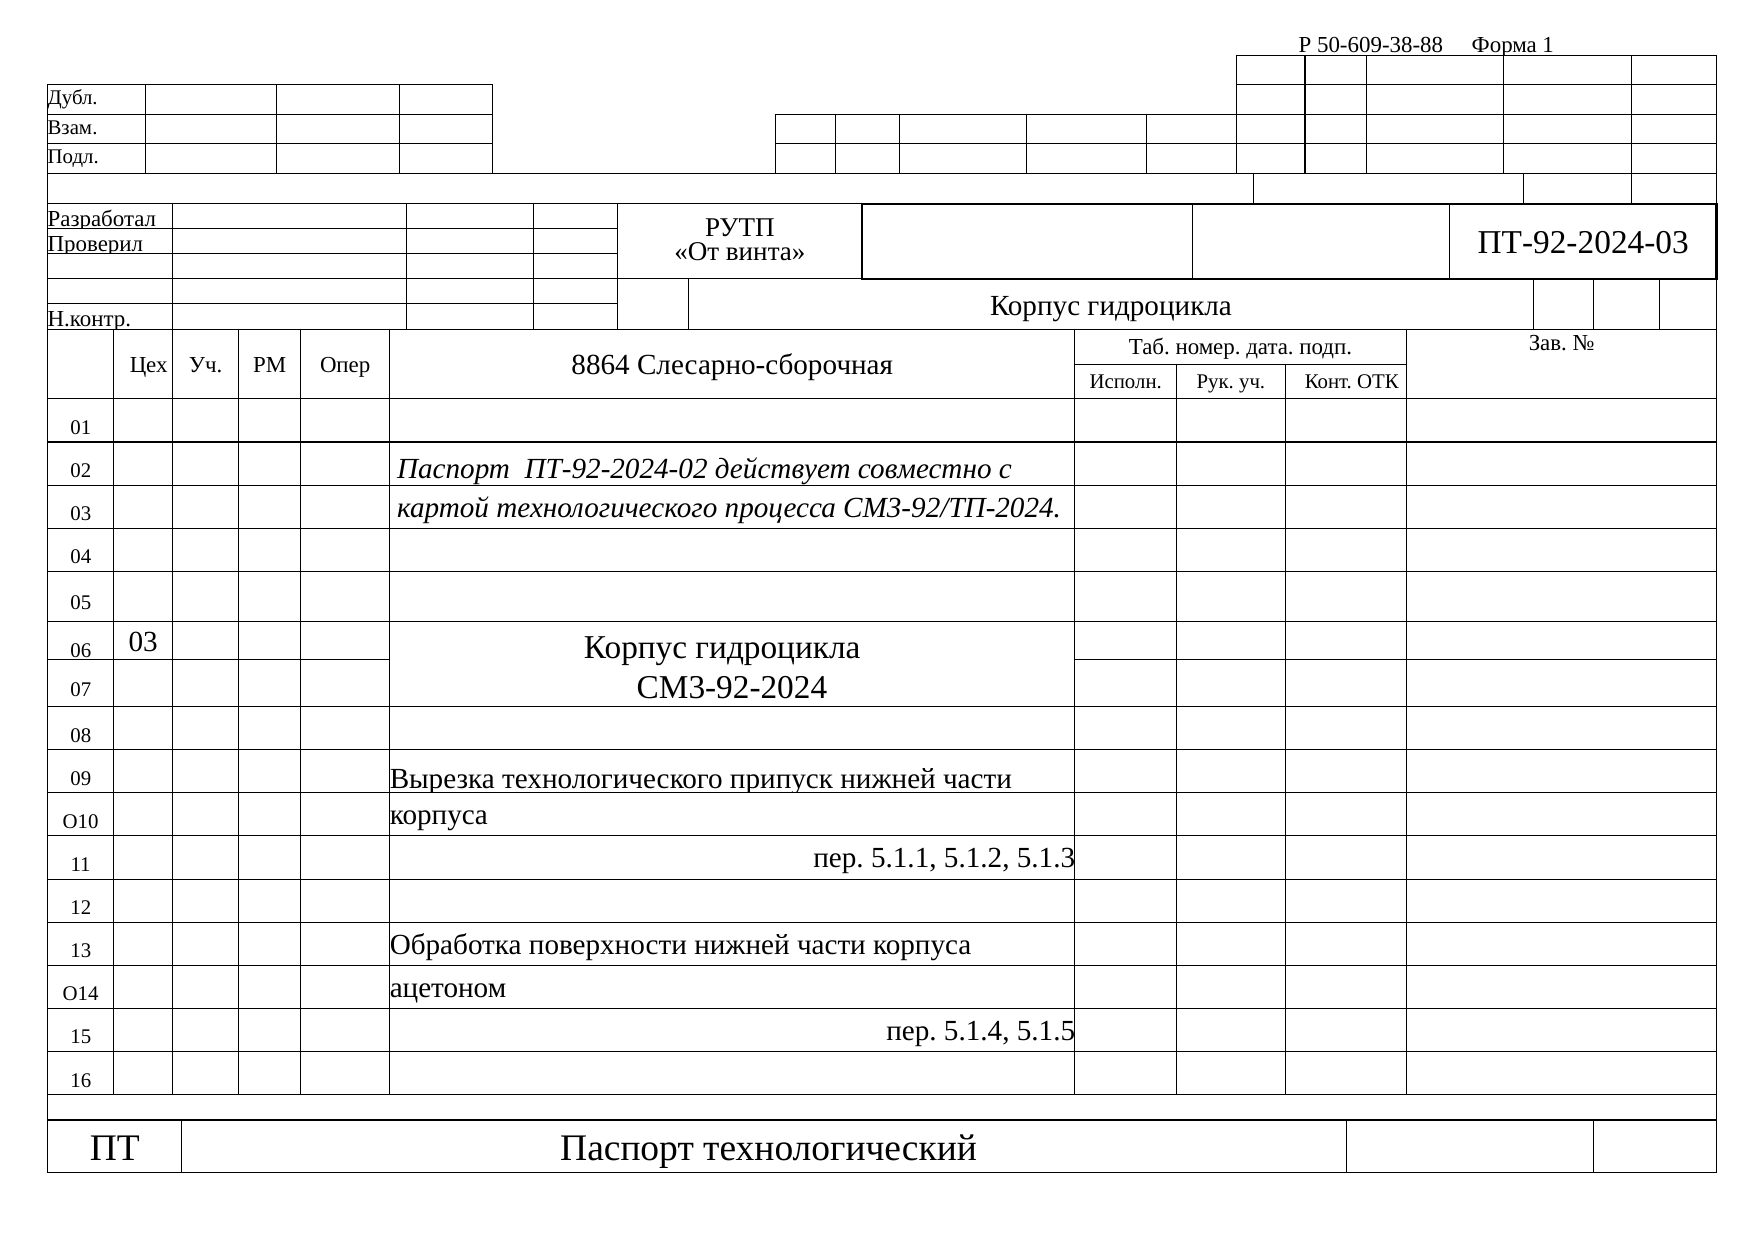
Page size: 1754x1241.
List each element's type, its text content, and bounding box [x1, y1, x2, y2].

table_cell [48, 254, 172, 278]
table_cell [1286, 1052, 1406, 1094]
table_cell [1237, 85, 1304, 114]
table_cell Вырезка технологического припуск нижней части [390, 750, 1074, 792]
table_cell [1177, 399, 1285, 441]
table_cell 12 [48, 880, 113, 922]
table_cell [1632, 115, 1716, 143]
table_cell [173, 622, 238, 659]
table_cell [114, 836, 172, 878]
table_cell [1534, 280, 1593, 328]
table_cell РМ [239, 330, 300, 398]
table_cell [390, 399, 1074, 441]
table_cell [114, 399, 172, 441]
table_cell [493, 84, 732, 114]
table_cell Разработал [48, 204, 172, 228]
table_cell ацетоном [390, 966, 1074, 1008]
table_cell [114, 443, 172, 484]
table_cell [114, 572, 172, 621]
table_cell [114, 529, 172, 571]
table_cell [239, 880, 300, 922]
table_cell [1632, 174, 1716, 203]
table_cell [1027, 144, 1146, 173]
table_cell Исполн. [1075, 365, 1176, 398]
table_cell [1286, 1009, 1406, 1051]
table_cell [239, 55, 277, 84]
table_cell 01 [48, 399, 113, 441]
table_cell [1075, 572, 1176, 621]
table_cell [1286, 836, 1406, 878]
table_cell [1407, 923, 1716, 965]
table_cell [173, 750, 238, 792]
table_cell 11 [48, 836, 113, 878]
table_cell [1660, 280, 1716, 328]
table_cell [301, 707, 389, 749]
table_cell [1286, 880, 1406, 922]
table_cell [493, 55, 534, 84]
table_cell [301, 793, 389, 835]
table_cell [239, 443, 300, 484]
table_cell [277, 115, 399, 143]
table_cell [239, 529, 300, 571]
table_cell 03 [48, 486, 113, 528]
table_cell [239, 966, 300, 1008]
table_cell О10 [48, 793, 113, 835]
table_cell [1075, 443, 1176, 484]
table_cell [301, 443, 389, 484]
table_cell Корпус гидроцикла СМ3-92-2024 [390, 622, 1074, 706]
table_cell [400, 115, 492, 143]
table_cell [277, 144, 399, 173]
table_cell [114, 1052, 172, 1094]
table_cell [277, 85, 399, 114]
table_cell [1026, 55, 1075, 84]
table_cell [776, 144, 835, 173]
table_cell [1075, 707, 1176, 749]
table_cell [618, 279, 688, 328]
table_cell Паспорт технологический [182, 1121, 1346, 1172]
table_cell [173, 660, 238, 706]
table_cell [1177, 660, 1285, 706]
table_cell Взам. [48, 115, 145, 143]
table_cell [407, 279, 533, 303]
table_cell [301, 660, 389, 706]
table_cell 07 [48, 660, 113, 706]
table_cell [114, 880, 172, 922]
table_cell [300, 55, 389, 84]
table_cell [534, 304, 617, 328]
table_cell [1075, 529, 1176, 571]
table_cell [301, 966, 389, 1008]
table_cell [1075, 880, 1176, 922]
table_cell [301, 572, 389, 621]
table_cell Зав. № [1407, 330, 1716, 398]
table_cell [1407, 966, 1716, 1008]
table_cell [114, 660, 172, 706]
table_cell [239, 1052, 300, 1094]
table_cell [400, 55, 407, 84]
table_cell [836, 144, 899, 173]
table_cell Корпус гидроцикла [689, 279, 1533, 328]
table_cell [173, 529, 238, 571]
table_cell [1027, 115, 1146, 143]
table_cell [239, 923, 300, 965]
table_cell [1075, 750, 1176, 792]
table_cell [1407, 622, 1716, 659]
table_cell 15 [48, 1009, 113, 1051]
table_cell 02 [48, 443, 113, 484]
table_cell [301, 1009, 389, 1051]
table_cell [239, 793, 300, 835]
table_cell [534, 229, 617, 253]
table_cell РУТП «От винта» [618, 204, 861, 278]
table_cell Н.контр. [48, 304, 172, 328]
table_cell [1504, 85, 1631, 114]
table_cell [114, 707, 172, 749]
table_cell [407, 55, 492, 84]
table_cell Уч. [173, 330, 238, 398]
table_cell Дубл. [48, 85, 145, 114]
table_cell [239, 750, 300, 792]
table_cell [1146, 55, 1176, 84]
table_cell [114, 793, 172, 835]
table_cell [899, 55, 1026, 84]
table_cell [400, 85, 492, 114]
table_cell [1075, 793, 1176, 835]
table_cell [173, 443, 238, 484]
table_cell [1075, 399, 1176, 441]
table_cell [1193, 205, 1449, 278]
table_cell [534, 279, 617, 303]
table_cell картой технологического процесса СМ3-92/ТП-2024. [390, 486, 1074, 528]
table_cell [1286, 486, 1406, 528]
table_cell [114, 486, 172, 528]
table_cell [172, 55, 182, 84]
table_cell [732, 55, 775, 84]
table_cell [173, 880, 238, 922]
table_cell [239, 1009, 300, 1051]
table_cell Рук. уч. [1177, 365, 1285, 398]
table_cell [1407, 793, 1716, 835]
table_cell 09 [48, 750, 113, 792]
table_cell [301, 880, 389, 922]
table_cell пер. 5.1.4, 5.1.5 [390, 1009, 1074, 1051]
table_cell [48, 55, 113, 84]
table_cell [1306, 144, 1366, 173]
table_cell Проверил [48, 229, 172, 253]
table_cell [173, 923, 238, 965]
table_cell [1407, 572, 1716, 621]
table_cell [1177, 793, 1285, 835]
table_cell [1594, 280, 1659, 328]
table_cell [173, 486, 238, 528]
table_cell 16 [48, 1052, 113, 1094]
table_cell Цех [114, 330, 172, 398]
table_cell [1177, 966, 1285, 1008]
table_cell [1147, 115, 1236, 143]
table_cell [1286, 399, 1406, 441]
table_cell [239, 572, 300, 621]
table_cell [1367, 144, 1503, 173]
table_cell [1177, 572, 1285, 621]
table_cell [390, 707, 1074, 749]
table_cell [493, 114, 775, 143]
table_cell [1286, 443, 1406, 484]
table_cell [390, 529, 1074, 571]
table_cell [114, 966, 172, 1008]
table_cell [1075, 55, 1146, 84]
table_cell [48, 330, 113, 398]
table_cell 13 [48, 923, 113, 965]
table_cell [173, 707, 238, 749]
table_cell [114, 750, 172, 792]
table_cell [1177, 750, 1285, 792]
table_cell [48, 174, 1253, 203]
table_cell [1407, 529, 1716, 571]
table_cell [1407, 1052, 1716, 1094]
table_cell [1193, 55, 1236, 84]
table_cell [1177, 529, 1285, 571]
table_cell [1407, 443, 1716, 484]
table_cell [390, 572, 1074, 621]
table_cell [1504, 56, 1631, 84]
table_cell [1177, 486, 1285, 528]
table_cell [1504, 115, 1631, 143]
table_cell Опер [301, 330, 389, 398]
table_cell [1632, 144, 1716, 173]
table_cell [1594, 1121, 1716, 1172]
table_cell [1367, 85, 1503, 114]
table_cell [114, 923, 172, 965]
table_cell [1177, 1009, 1285, 1051]
table_cell [173, 793, 238, 835]
table_cell [1075, 1052, 1176, 1094]
table_cell [1407, 880, 1716, 922]
table_cell [862, 55, 899, 84]
table_cell [900, 144, 1026, 173]
table_cell [1075, 660, 1176, 706]
table_cell [173, 572, 238, 621]
table_cell [534, 55, 617, 84]
table_cell [1177, 1052, 1285, 1094]
table_cell [173, 304, 406, 328]
table_cell [1367, 56, 1503, 84]
table_cell [617, 55, 732, 84]
table_cell [1075, 966, 1176, 1008]
table_cell [239, 660, 300, 706]
table_cell [1367, 115, 1503, 143]
table_cell [301, 529, 389, 571]
table_cell [1407, 750, 1716, 792]
table_cell [836, 115, 899, 143]
table_cell [1177, 880, 1285, 922]
table_cell [835, 55, 862, 84]
table_cell [173, 279, 406, 303]
table_cell [1286, 529, 1406, 571]
table_cell [776, 115, 835, 143]
table_cell Конт. ОТК [1286, 365, 1406, 398]
table_cell [400, 144, 492, 173]
table_cell Обработка поверхности нижней части корпуса [390, 923, 1074, 965]
table_cell [1177, 836, 1285, 878]
table_cell [114, 1009, 172, 1051]
table_cell [145, 55, 172, 84]
table_cell [1306, 115, 1366, 143]
table_cell [1177, 707, 1285, 749]
table_cell [534, 204, 617, 228]
table_cell [1075, 836, 1176, 878]
table_cell [239, 399, 300, 441]
table_cell [173, 966, 238, 1008]
table_cell [407, 229, 533, 253]
table_cell [407, 204, 533, 228]
table_cell [146, 85, 276, 114]
table_cell [1286, 572, 1406, 621]
table_cell [390, 1052, 1074, 1094]
table_cell [1286, 923, 1406, 965]
table_cell [407, 304, 533, 328]
table_cell [1632, 56, 1716, 84]
table_cell [1286, 622, 1406, 659]
table_cell [1632, 85, 1716, 114]
table_cell Таб. номер. дата. подп. [1075, 330, 1406, 364]
table_cell [1176, 55, 1192, 84]
table_cell 04 [48, 529, 113, 571]
table_cell [1177, 443, 1285, 484]
table_cell [863, 205, 1192, 278]
table_cell [1237, 144, 1304, 173]
table_cell [1286, 660, 1406, 706]
table_cell [146, 115, 276, 143]
table_cell [1177, 622, 1285, 659]
table_cell [493, 143, 775, 173]
table_cell [301, 750, 389, 792]
table_cell [1075, 1009, 1176, 1051]
table_cell 03 [114, 622, 172, 659]
table_cell [1237, 56, 1304, 84]
table_cell [182, 55, 238, 84]
table_cell [173, 836, 238, 878]
table_cell [48, 1095, 1716, 1119]
table_cell [900, 115, 1026, 143]
table_cell [407, 254, 533, 278]
table_cell 05 [48, 572, 113, 621]
table_cell [173, 1009, 238, 1051]
table_cell [301, 399, 389, 441]
table_cell [1237, 115, 1304, 143]
table_cell [1347, 1121, 1593, 1172]
table_cell Паспорт ПТ-92-2024-02 действует совместно с [390, 443, 1074, 484]
table_cell [173, 399, 238, 441]
table_cell [239, 707, 300, 749]
table_cell [1286, 793, 1406, 835]
table_cell пер. 5.1.1, 5.1.2, 5.1.3 [390, 836, 1074, 878]
table_cell [1306, 85, 1366, 114]
table_cell [1177, 923, 1285, 965]
table_cell [173, 1052, 238, 1094]
table_cell [146, 144, 276, 173]
table_cell 8864 Слесарно-сборочная [390, 330, 1074, 398]
table_cell [1407, 1009, 1716, 1051]
table_cell ПТ [48, 1121, 181, 1172]
table_cell [1075, 923, 1176, 965]
table_cell [301, 836, 389, 878]
table_cell [390, 880, 1074, 922]
table_cell [1286, 966, 1406, 1008]
table_cell [1306, 56, 1366, 84]
table_cell [732, 84, 1236, 114]
table_cell О14 [48, 966, 113, 1008]
table_cell [1407, 660, 1716, 706]
table_cell [1075, 622, 1176, 659]
table_cell [1407, 836, 1716, 878]
table_cell ПТ-92-2024-03 [1450, 205, 1715, 278]
table_cell [301, 1052, 389, 1094]
table_cell [390, 55, 399, 84]
table_cell 08 [48, 707, 113, 749]
table_cell [1286, 707, 1406, 749]
table_cell [1286, 750, 1406, 792]
table_cell [301, 486, 389, 528]
table_cell [1147, 144, 1236, 173]
table_cell [239, 486, 300, 528]
table_cell [1407, 707, 1716, 749]
table_cell [239, 622, 300, 659]
table_cell [1524, 174, 1631, 203]
table_cell 06 [48, 622, 113, 659]
table_cell [173, 229, 406, 253]
table_cell [534, 254, 617, 278]
table_cell [1254, 174, 1523, 203]
table_cell [1075, 486, 1176, 528]
table_cell [277, 55, 300, 84]
table_cell [173, 254, 406, 278]
table_cell [48, 279, 172, 303]
table_cell [1407, 399, 1716, 441]
table_cell [173, 204, 406, 228]
table_header Р 50-609-38-88 Форма 1 [48, 25, 1716, 55]
table_cell [239, 836, 300, 878]
table_cell корпуса [390, 793, 1074, 835]
table_cell [301, 923, 389, 965]
table_cell [775, 55, 835, 84]
table_cell Подл. [48, 144, 145, 173]
table_cell [1504, 144, 1631, 173]
table_cell [114, 55, 145, 84]
table_cell [301, 622, 389, 659]
table_cell [1407, 486, 1716, 528]
